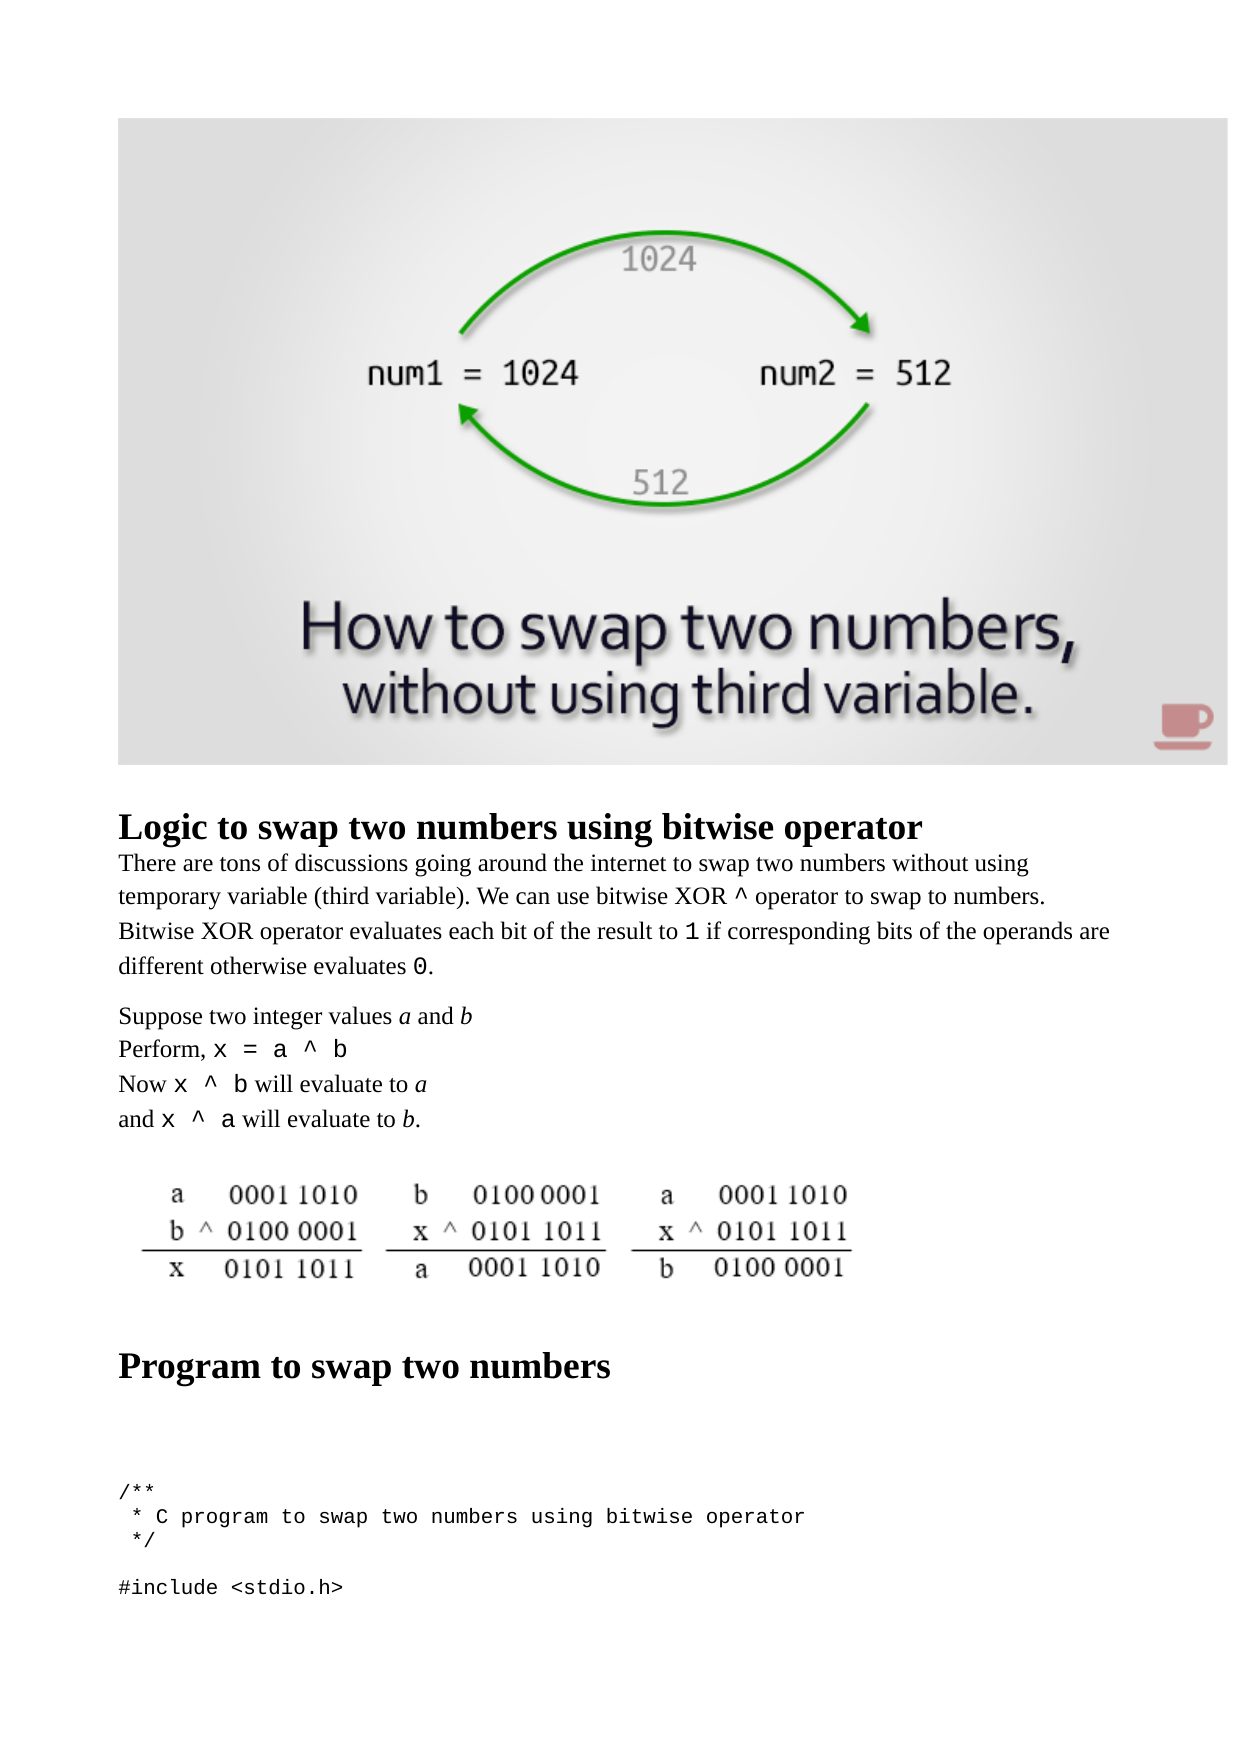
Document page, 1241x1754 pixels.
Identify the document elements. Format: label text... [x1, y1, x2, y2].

text There are tons of discussions going around the internet to swap two numbers without using temporary variable (third variable). We can use bitwise XOR ^ operator to swap to numbers. Bitwise XOR operator evaluates each bit of the result to 1 if corresponding bits of the operands are different otherwise evaluates 0. [118, 848, 1122, 982]
text */ [118, 1529, 1122, 1553]
text /** [118, 1482, 1122, 1506]
text * C program to swap two numbers using bitwise operator [118, 1506, 1122, 1529]
text #include <stdio.h> [118, 1577, 1122, 1601]
subtitle Program to swap two numbers [118, 1344, 1122, 1387]
subtitle Logic to swap two numbers using bitwise operator [118, 805, 1122, 848]
text Suppose two integer values a and b Perform, x = a ^ b Now x ^ b will evaluate to a and x ^ a will evaluate to b. [118, 1001, 1122, 1135]
